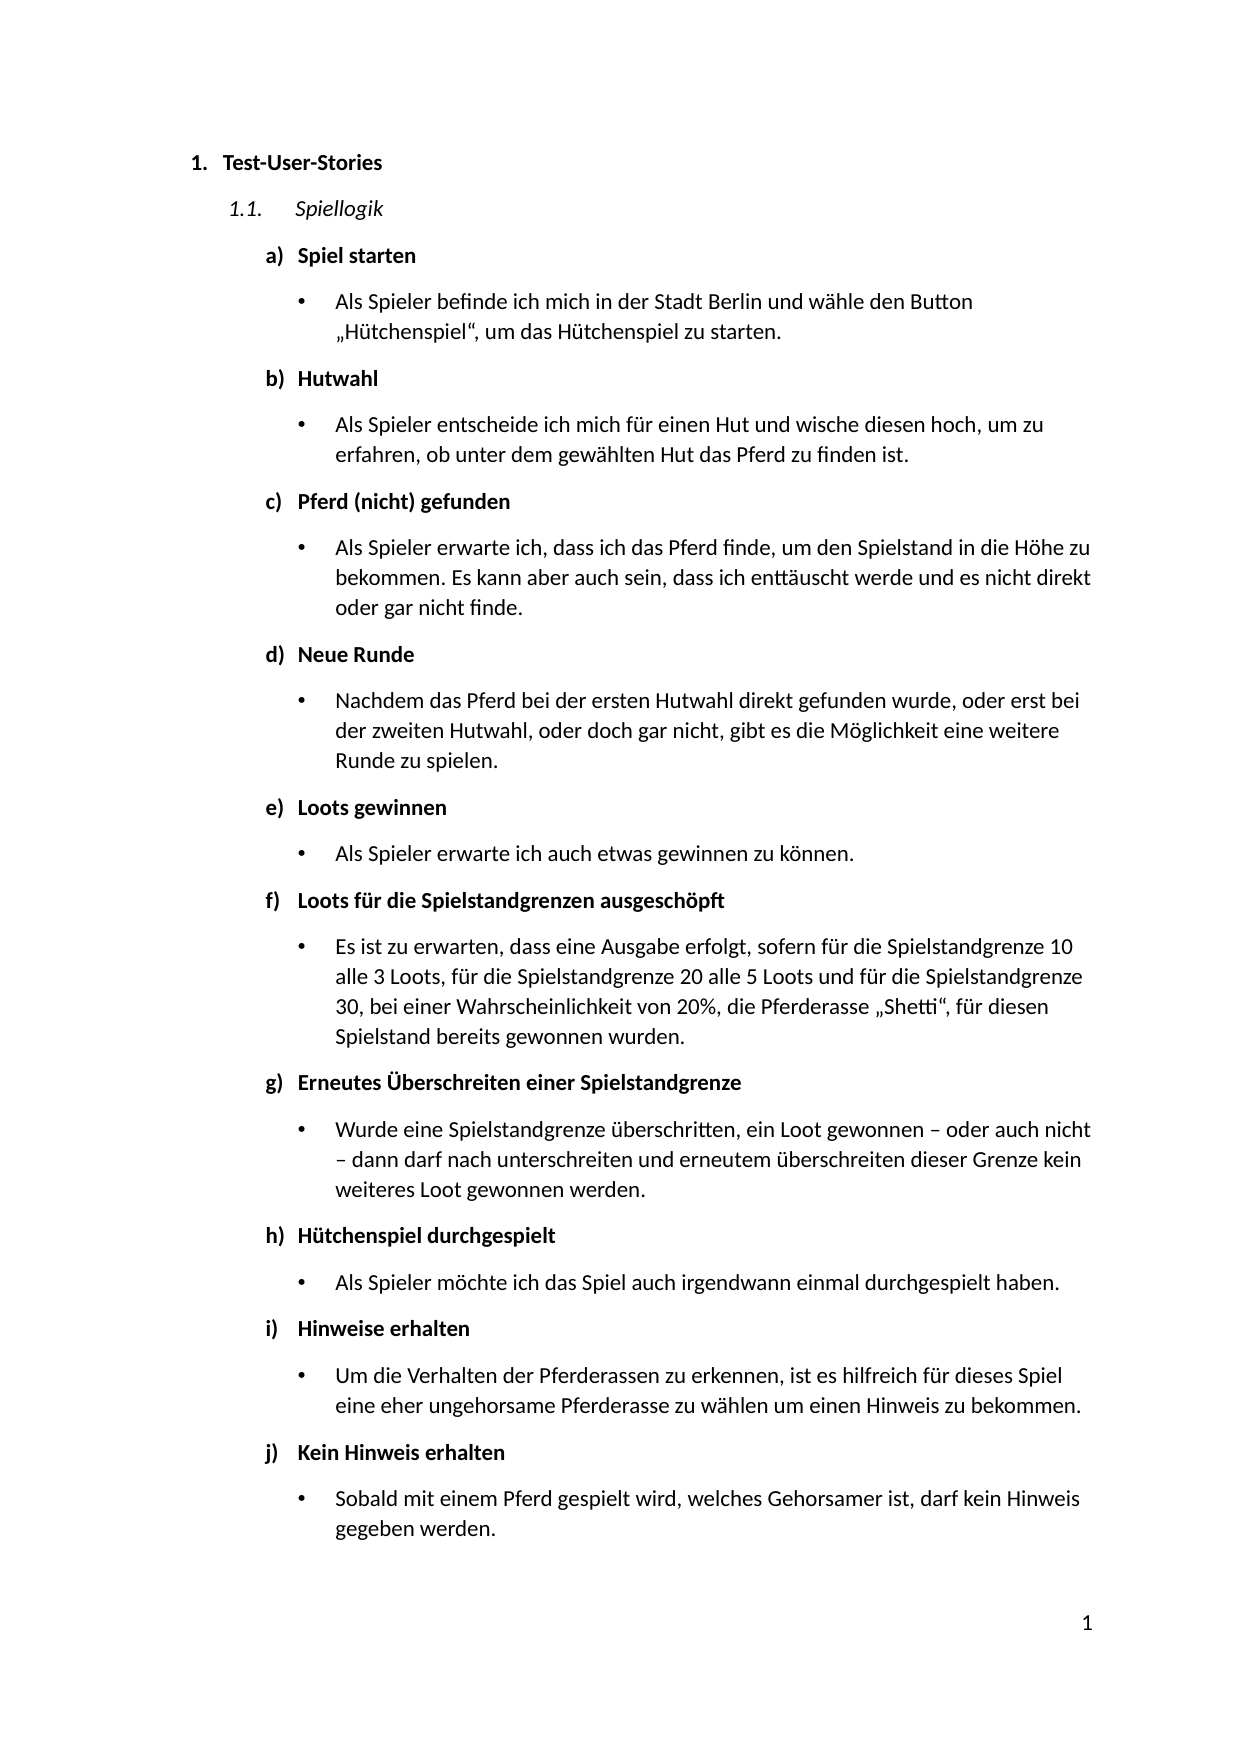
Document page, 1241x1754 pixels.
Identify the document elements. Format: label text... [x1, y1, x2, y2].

list Spiel starten [260, 241, 1093, 269]
list Pferd (nicht) gefunden [260, 487, 1093, 515]
list Loots gewinnen [260, 793, 1093, 821]
list Als Spieler möchte ich das Spiel auch irgendwann einmal durchgespielt haben. [298, 1268, 1093, 1296]
list Als Spieler erwarte ich auch etwas gewinnen zu können. [298, 839, 1093, 867]
list Loots für die Spielstandgrenzen ausgeschöpft [260, 886, 1093, 914]
list Kein Hinweis erhalten [260, 1438, 1093, 1466]
list Test-User-Stories [185, 148, 1093, 176]
list Neue Runde [260, 640, 1093, 668]
list Als Spieler befinde ich mich in der Stadt Berlin und wähle den Button „Hütchenspiel“, um das Hütchenspiel zu starten. [298, 287, 1093, 345]
list Spiellogik [223, 194, 1093, 222]
list Als Spieler erwarte ich, dass ich das Pferd finde, um den Spielstand in die Höhe zu bekommen. Es kann aber auch sein, dass ich enttäuscht werde und es nicht direkt oder gar nicht finde. [298, 533, 1093, 621]
list Sobald mit einem Pferd gespielt wird, welches Gehorsamer ist, darf kein Hinweis gegeben werden. [298, 1484, 1093, 1542]
list Erneutes Überschreiten einer Spielstandgrenze [260, 1068, 1093, 1097]
list Es ist zu erwarten, dass eine Ausgabe erfolgt, sofern für die Spielstandgrenze 10 alle 3 Loots, für die Spielstandgrenze 20 alle 5 Loots und für die Spielstandgrenze 30, bei einer Wahrscheinlichkeit von 20%, die Pferderasse „Shetti“, für diesen Spielstand bereits gewonnen wurden. [298, 932, 1093, 1050]
list Hinweise erhalten [260, 1314, 1093, 1343]
list Als Spieler entscheide ich mich für einen Hut und wische diesen hoch, um zu erfahren, ob unter dem gewählten Hut das Pferd zu finden ist. [298, 410, 1093, 468]
list Hutwahl [260, 364, 1093, 392]
list Wurde eine Spielstandgrenze überschritten, ein Loot gewonnen – oder auch nicht – dann darf nach unterschreiten und erneutem überschreiten dieser Grenze kein weiteres Loot gewonnen werden. [298, 1115, 1093, 1203]
list Nachdem das Pferd bei der ersten Hutwahl direkt gefunden wurde, oder erst bei der zweiten Hutwahl, oder doch gar nicht, gibt es die Möglichkeit eine weitere Runde zu spielen. [298, 686, 1093, 774]
list Um die Verhalten der Pferderassen zu erkennen, ist es hilfreich für dieses Spiel eine eher ungehorsame Pferderasse zu wählen um einen Hinweis zu bekommen. [298, 1361, 1093, 1419]
list Hütchenspiel durchgespielt [260, 1221, 1093, 1249]
